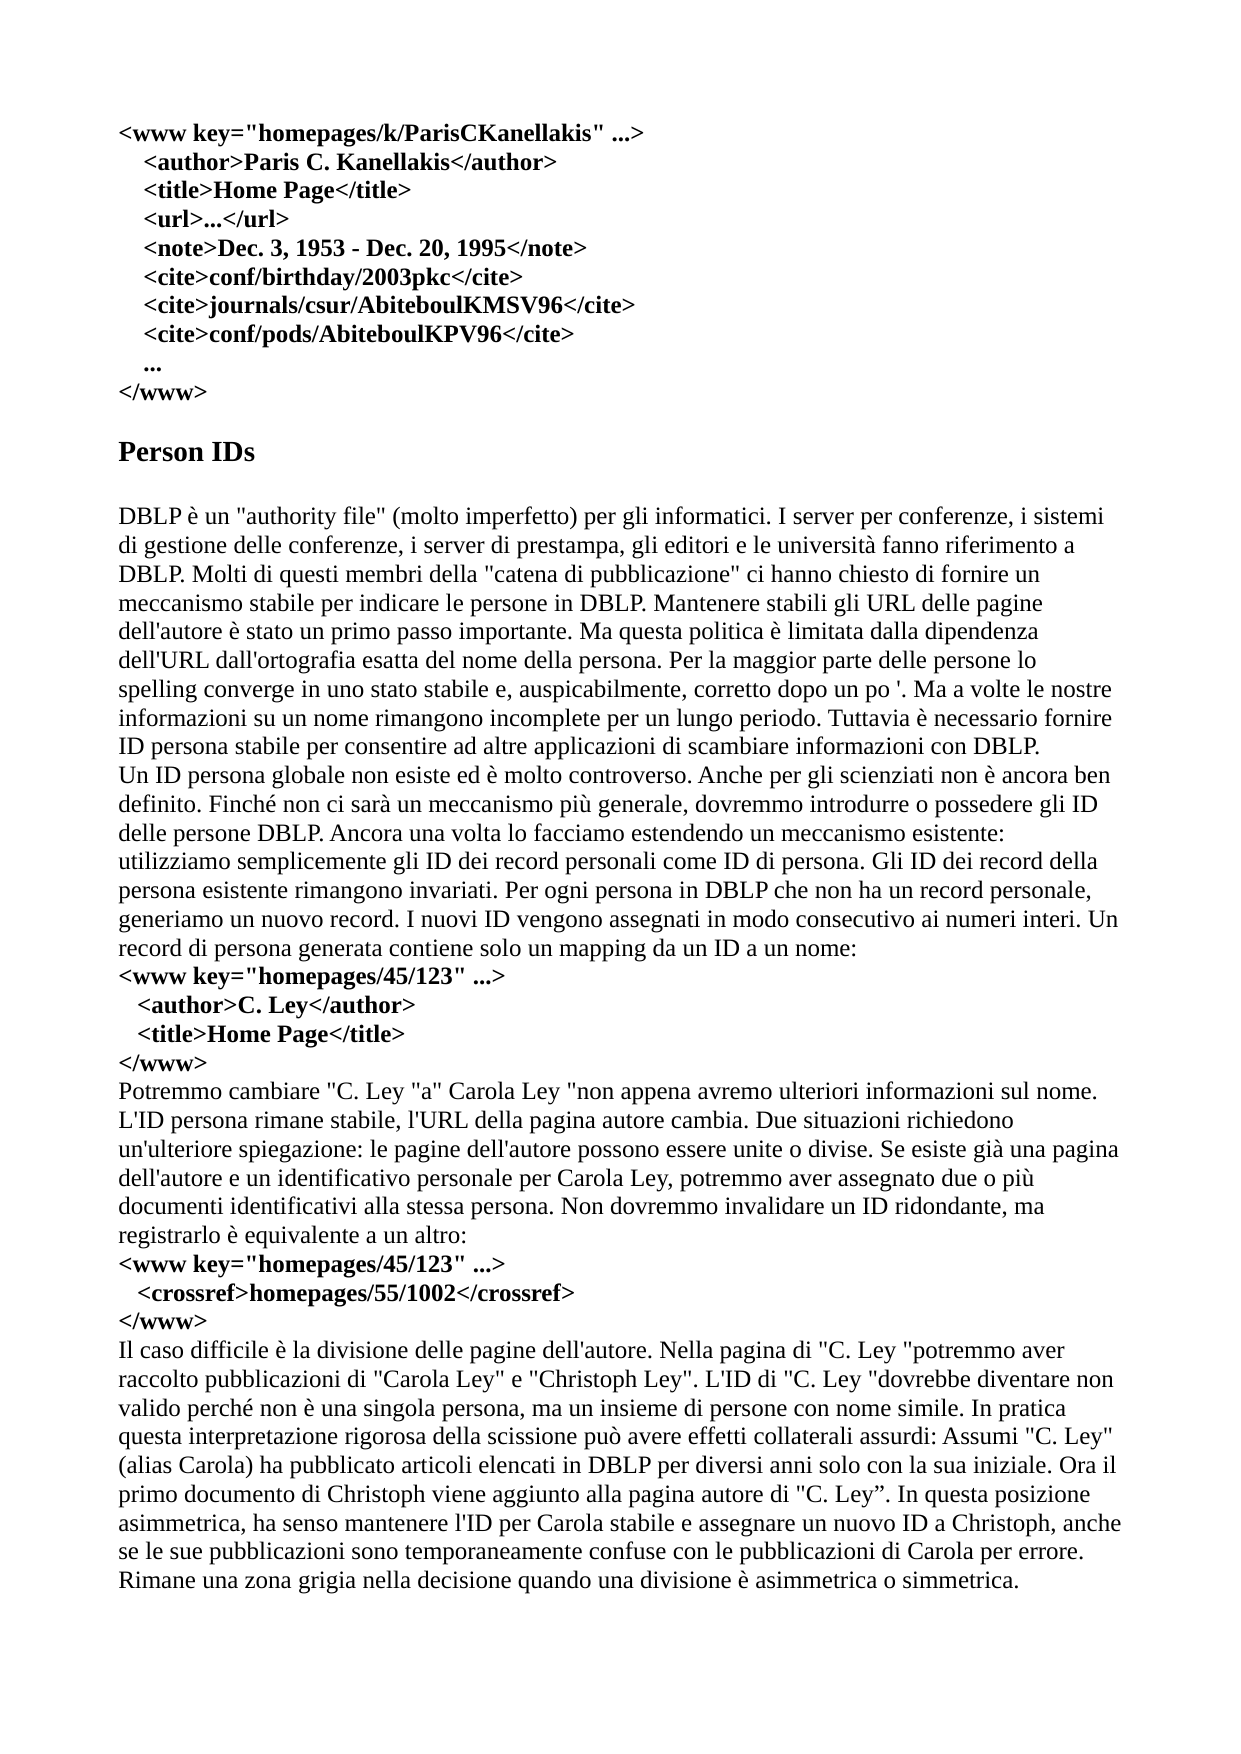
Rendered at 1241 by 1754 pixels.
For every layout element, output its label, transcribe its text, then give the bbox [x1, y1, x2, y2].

text Il caso difficile è la divisione delle pagine dell'autore. Nella pagina di "C. Ley "potremmo aver raccolto pubblicazioni di "Carola Ley" e "Christoph Ley". L'ID di "C. Ley "dovrebbe diventare non valido perché non è una singola persona, ma un insieme di persone con nome simile. In pratica questa interpretazione rigorosa della scissione può avere effetti collaterali assurdi: Assumi "C. Ley" (alias Carola) ha pubblicato articoli elencati in DBLP per diversi anni solo con la sua iniziale. Ora il primo documento di Christoph viene aggiunto alla pagina autore di "C. Ley”. In questa posizione asimmetrica, ha senso mantenere l'ID per Carola stabile e assegnare un nuovo ID a Christoph, anche se le sue pubblicazioni sono temporaneamente confuse con le pubblicazioni di Carola per errore. Rimane una zona grigia nella decisione quando una divisione è asimmetrica o simmetrica. [118, 1335, 1122, 1594]
text <cite>journals/csur/AbiteboulKMSV96</cite> [118, 291, 1122, 319]
text Un ID persona globale non esiste ed è molto controverso. Anche per gli scienziati non è ancora ben definito. Finché non ci sarà un meccanismo più generale, dovremmo introdurre o possedere gli ID delle persone DBLP. Ancora una volta lo facciamo estendendo un meccanismo esistente: utilizziamo semplicemente gli ID dei record personali come ID di persona. Gli ID dei record della persona esistente rimangono invariati. Per ogni persona in DBLP che non ha un record personale, generiamo un nuovo record. I nuovi ID vengono assegnati in modo consecutivo ai numeri interi. Un record di persona generata contiene solo un mapping da un ID a un nome: [118, 760, 1122, 961]
text <cite>conf/birthday/2003pkc</cite> [118, 262, 1122, 291]
text <url>...</url> [118, 204, 1122, 233]
text <www key="homepages/k/ParisCKanellakis" ...> [118, 118, 1122, 147]
text </www> [118, 1306, 1122, 1335]
text <author>Paris C. Kanellakis</author> [118, 147, 1122, 176]
text ... [118, 348, 1122, 377]
text <www key="homepages/45/123" ...> [118, 1249, 1122, 1278]
text <cite>conf/pods/AbiteboulKPV96</cite> [118, 319, 1122, 348]
text <title>Home Page</title> [118, 1019, 1122, 1048]
text DBLP è un "authority file" (molto imperfetto) per gli informatici. I server per conferenze, i sistemi di gestione delle conferenze, i server di prestampa, gli editori e le università fanno riferimento a DBLP. Molti di questi membri della "catena di pubblicazione" ci hanno chiesto di fornire un meccanismo stabile per indicare le persone in DBLP. Mantenere stabili gli URL delle pagine dell'autore è stato un primo passo importante. Ma questa politica è limitata dalla dipendenza dell'URL dall'ortografia esatta del nome della persona. Per la maggior parte delle persone lo spelling converge in uno stato stabile e, auspicabilmente, corretto dopo un po '. Ma a volte le nostre informazioni su un nome rimangono incomplete per un lungo periodo. Tuttavia è necessario fornire ID persona stabile per consentire ad altre applicazioni di scambiare informazioni con DBLP. [118, 501, 1122, 760]
text <author>C. Ley</author> [118, 990, 1122, 1019]
text </www> [118, 1048, 1122, 1076]
text </www> [118, 377, 1122, 406]
text <www key="homepages/45/123" ...> [118, 961, 1122, 990]
text <title>Home Page</title> [118, 176, 1122, 204]
text <note>Dec. 3, 1953 - Dec. 20, 1995</note> [118, 233, 1122, 262]
text Potremmo cambiare "C. Ley "a" Carola Ley "non appena avremo ulteriori informazioni sul nome. L'ID persona rimane stabile, l'URL della pagina autore cambia. Due situazioni richiedono un'ulteriore spiegazione: le pagine dell'autore possono essere unite o divise. Se esiste già una pagina dell'autore e un identificativo personale per Carola Ley, potremmo aver assegnato due o più documenti identificativi alla stessa persona. Non dovremmo invalidare un ID ridondante, ma registrarlo è equivalente a un altro: [118, 1076, 1122, 1249]
text Person IDs [118, 434, 1122, 468]
text <crossref>homepages/55/1002</crossref> [118, 1278, 1122, 1306]
